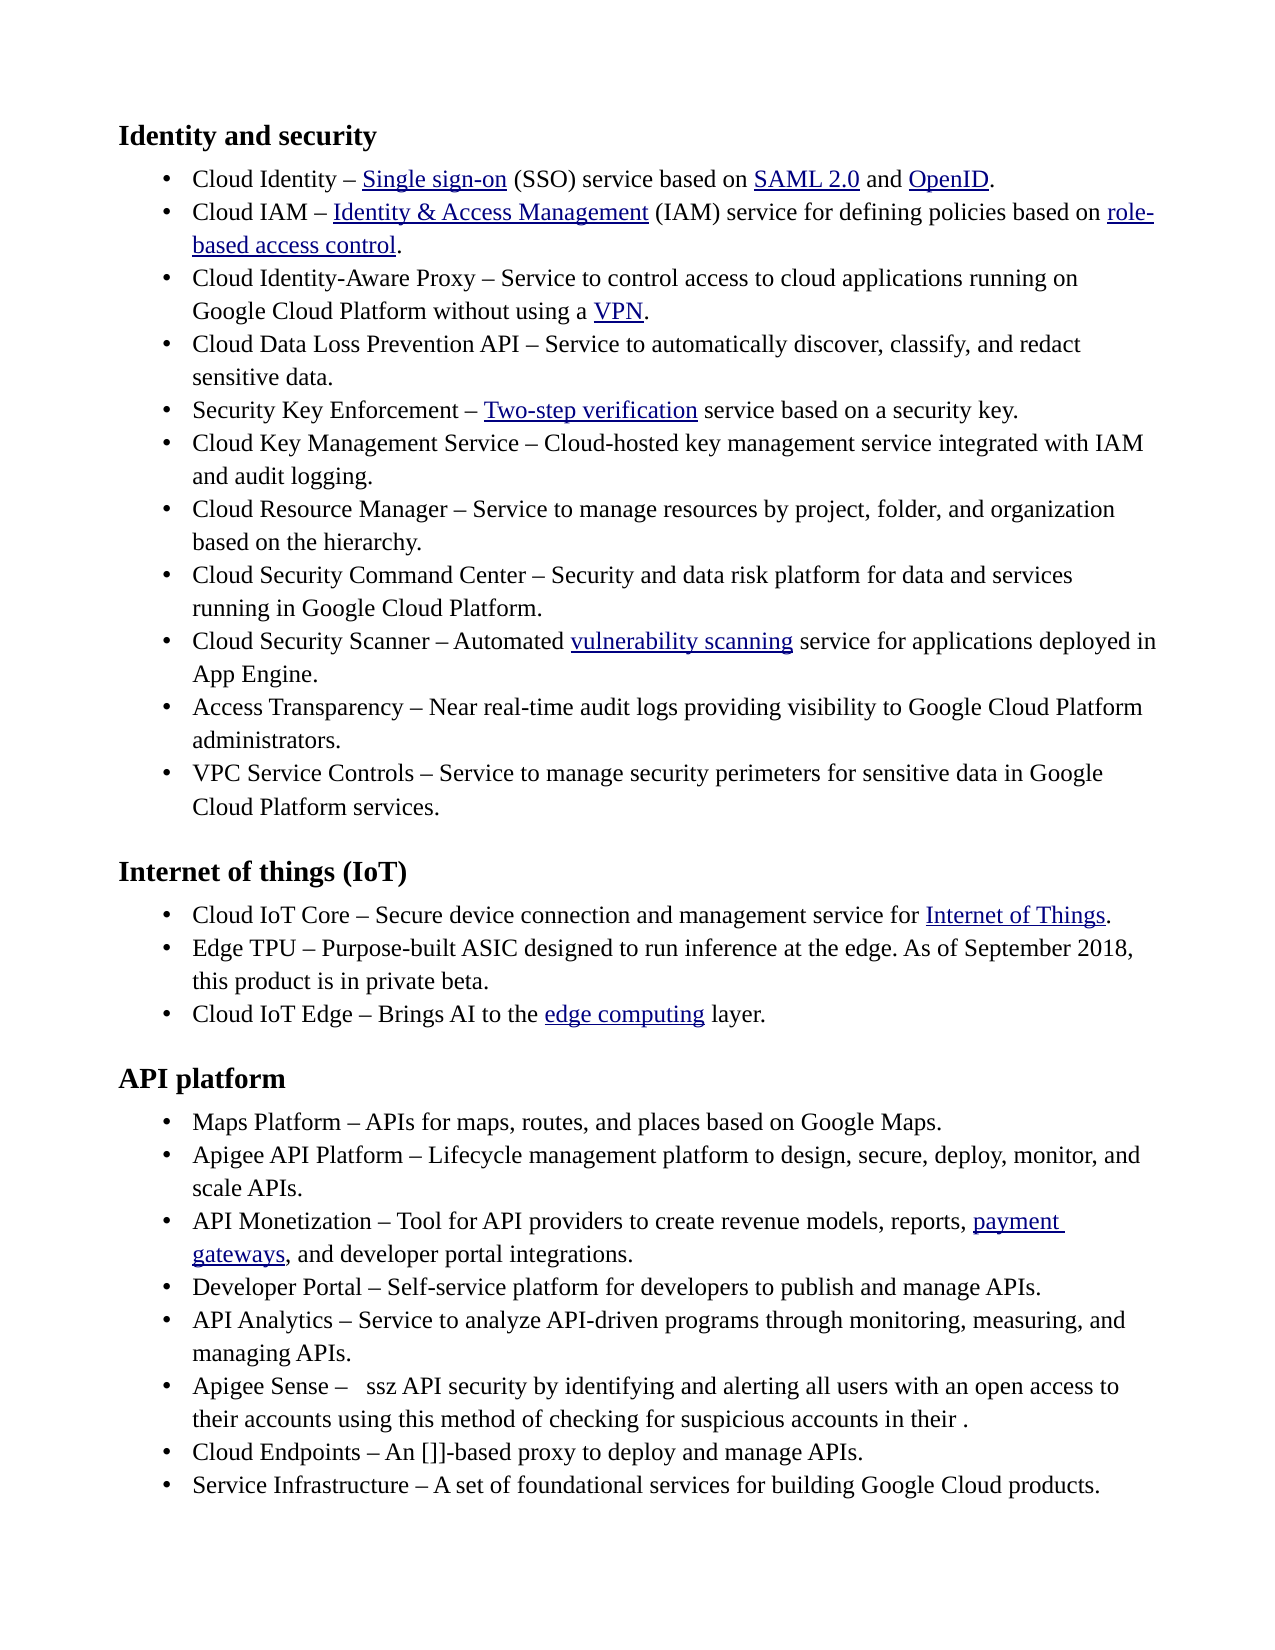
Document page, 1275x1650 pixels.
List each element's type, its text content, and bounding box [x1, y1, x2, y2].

subtitle Identity and security [118, 118, 1157, 152]
list Apigee Sense – ssz API security by identifying and alerting all users with an open access to their accounts using this method of checking for suspicious accounts in their . [162, 1371, 1157, 1433]
list Cloud Endpoints – An []]-based proxy to deploy and manage APIs. [162, 1437, 1157, 1466]
list Cloud Security Scanner – Automated vulnerability scanning service for applications deployed in App Engine. [162, 626, 1157, 688]
list API Monetization – Tool for API providers to create revenue models, reports, payment gateways, and developer portal integrations. [162, 1206, 1157, 1268]
list Cloud Identity-Aware Proxy – Service to control access to cloud applications running on Google Cloud Platform without using a VPN. [162, 263, 1157, 325]
list Developer Portal – Self-service platform for developers to publish and manage APIs. [162, 1272, 1157, 1301]
list Cloud IAM – Identity & Access Management (IAM) service for defining policies based on role-based access control. [162, 197, 1157, 259]
list Cloud IoT Core – Secure device connection and management service for Internet of Things. [162, 900, 1157, 928]
list Cloud Key Management Service – Cloud-hosted key management service integrated with IAM and audit logging. [162, 428, 1157, 490]
list Cloud Resource Manager – Service to manage resources by project, folder, and organization based on the hierarchy. [162, 494, 1157, 556]
list API Analytics – Service to analyze API-driven programs through monitoring, measuring, and managing APIs. [162, 1305, 1157, 1367]
list Cloud Data Loss Prevention API – Service to automatically discover, classify, and redact sensitive data. [162, 329, 1157, 391]
list Cloud Security Command Center – Security and data risk platform for data and services running in Google Cloud Platform. [162, 560, 1157, 622]
list Edge TPU – Purpose-built ASIC designed to run inference at the edge. As of September 2018, this product is in private beta. [162, 933, 1157, 994]
subtitle API platform [118, 1061, 1157, 1094]
list VPC Service Controls – Service to manage security perimeters for sensitive data in Google Cloud Platform services. [162, 758, 1157, 820]
list Cloud Identity – Single sign-on (SSO) service based on SAML 2.0 and OpenID. [162, 164, 1157, 193]
list Maps Platform – APIs for maps, routes, and places based on Google Maps. [162, 1107, 1157, 1136]
list Access Transparency – Near real-time audit logs providing visibility to Google Cloud Platform administrators. [162, 692, 1157, 754]
list Security Key Enforcement – Two-step verification service based on a security key. [162, 395, 1157, 424]
list Service Infrastructure – A set of foundational services for building Google Cloud products. [162, 1470, 1157, 1499]
list Apigee API Platform – Lifecycle management platform to design, secure, deploy, monitor, and scale APIs. [162, 1140, 1157, 1202]
subtitle Internet of things (IoT) [118, 854, 1157, 887]
list Cloud IoT Edge – Brings AI to the edge computing layer. [162, 999, 1157, 1028]
